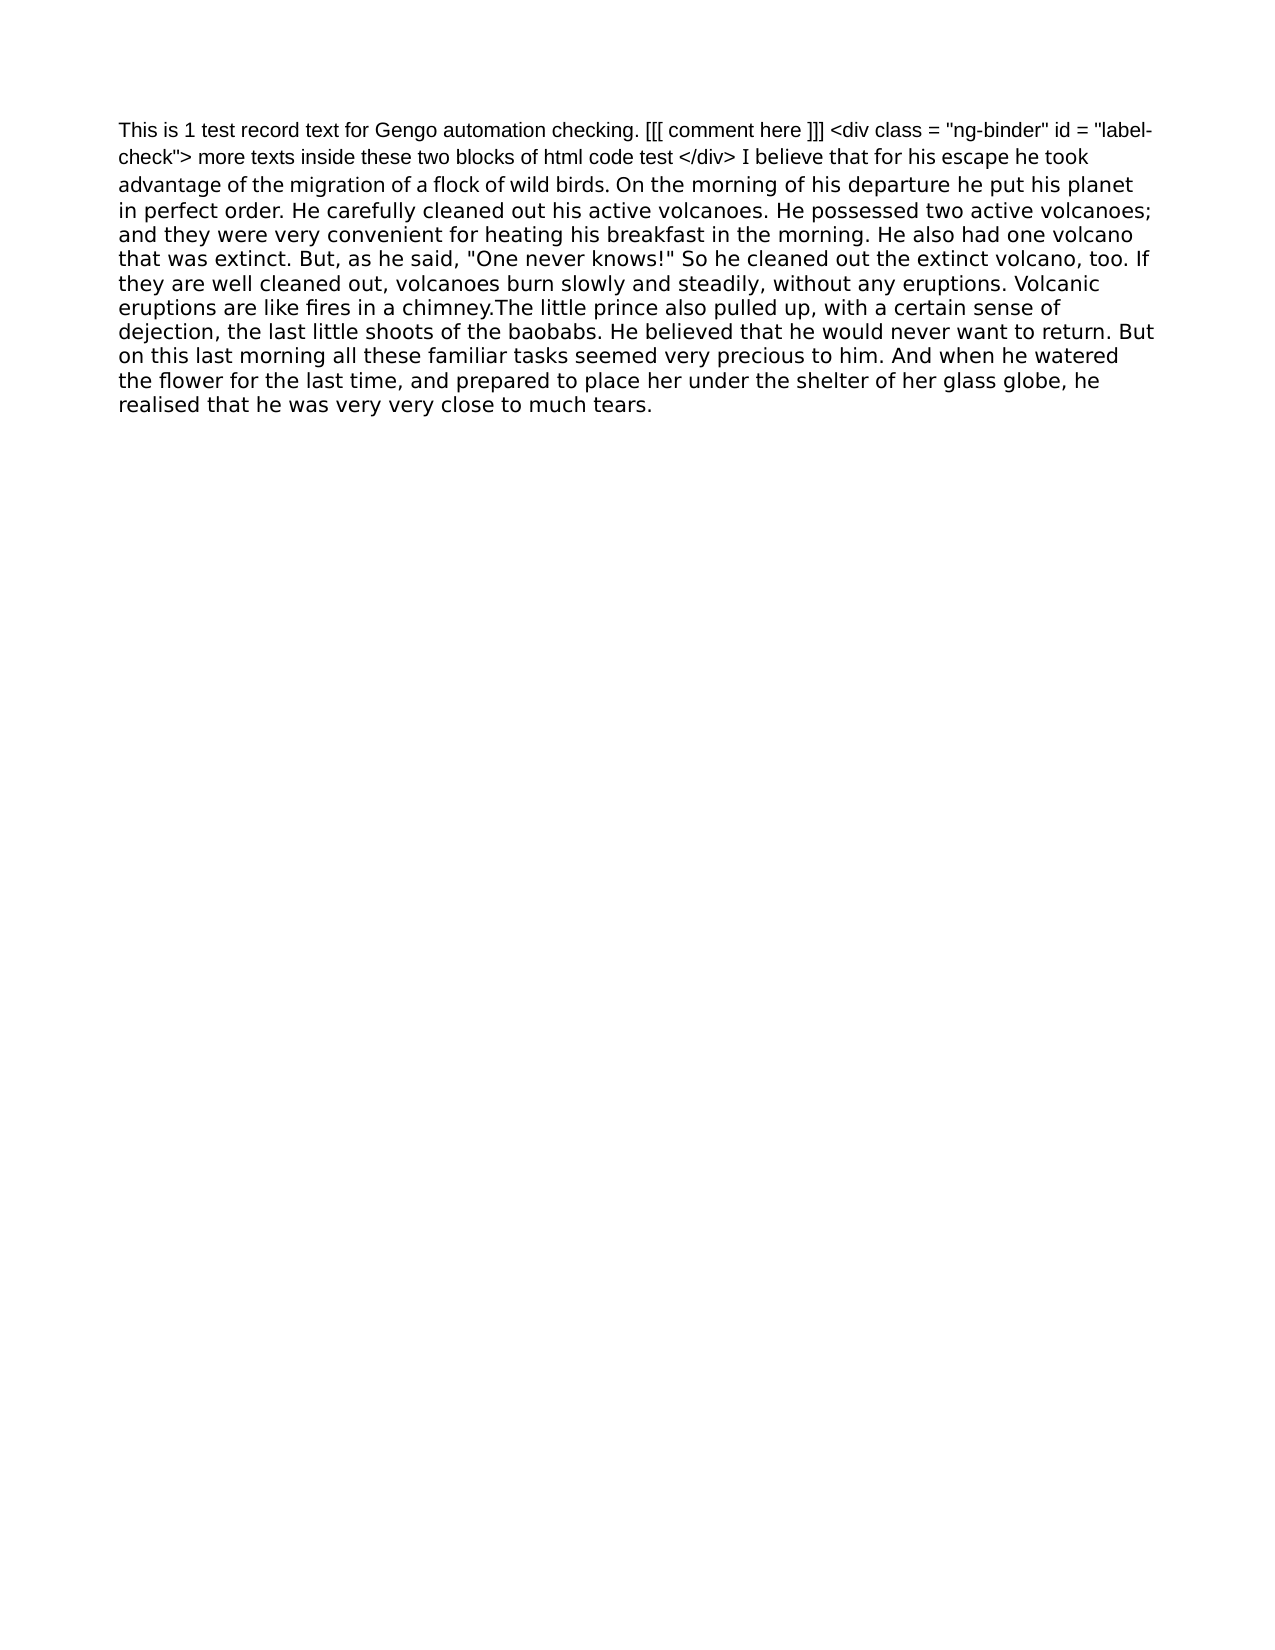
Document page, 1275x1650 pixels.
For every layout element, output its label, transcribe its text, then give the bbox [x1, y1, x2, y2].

text This is 1 test record text for Gengo automation checking. [[[ comment here ]]] <div class = "ng-binder" id = "label-check"> more texts inside these two blocks of html code test </div> I believe that for his escape he took advantage of the migration of a flock of wild birds. On the morning of his departure he put his planet in perfect order. He carefully cleaned out his active volcanoes. He possessed two active volcanoes; and they were very convenient for heating his breakfast in the morning. He also had one volcano that was extinct. But, as he said, "One never knows!" So he cleaned out the extinct volcano, too. If they are well cleaned out, volcanoes burn slowly and steadily, without any eruptions. Volcanic eruptions are like fires in a chimney.The little prince also pulled up, with a certain sense of dejection, the last little shoots of the baobabs. He believed that he would never want to return. But on this last morning all these familiar tasks seemed very precious to him. And when he watered the flower for the last time, and prepared to place her under the shelter of her glass globe, he realised that he was very very close to much tears. [118, 118, 1157, 417]
